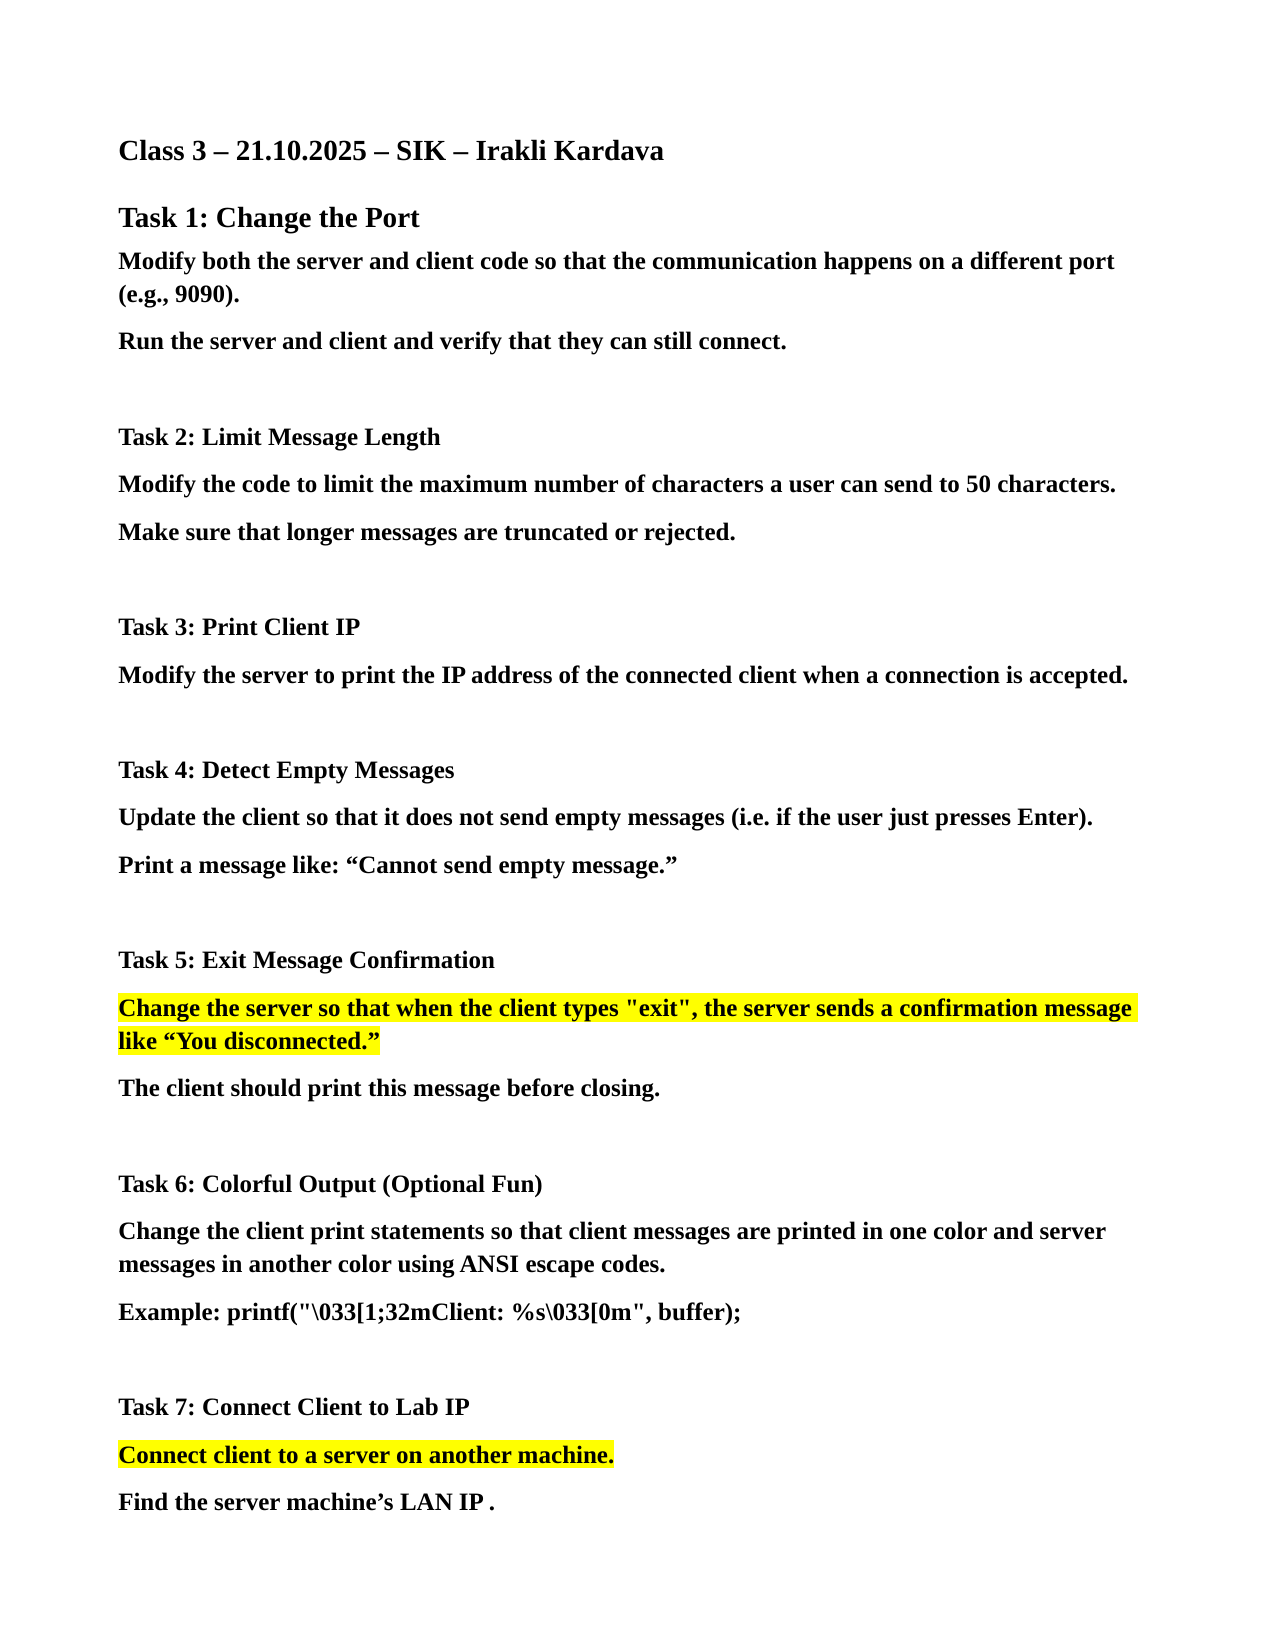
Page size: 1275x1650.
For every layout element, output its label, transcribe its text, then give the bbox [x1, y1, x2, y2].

text Print a message like: “Cannot send empty message.” [118, 850, 1157, 879]
text Example: printf("\033[1;32mClient: %s\033[0m", buffer); [118, 1297, 1157, 1326]
text Task 7: Connect Client to Lab IP [118, 1392, 1157, 1421]
text Change the client print statements so that client messages are printed in one color and server messages in another color using ANSI escape codes. [118, 1216, 1157, 1278]
text Task 6: Colorful Output (Optional Fun) [118, 1169, 1157, 1197]
text Connect client to a server on another machine. [118, 1440, 1157, 1468]
text Task 2: Limit Message Length [118, 422, 1157, 450]
text Task 3: Print Client IP [118, 612, 1157, 641]
text Modify both the server and client code so that the communication happens on a different port (e.g., 9090). [118, 246, 1157, 308]
text Update the client so that it does not send empty messages (i.e. if the user just presses Enter). [118, 802, 1157, 831]
text Change the server so that when the client types "exit", the server sends a confirmation message like “You disconnected.” [118, 993, 1157, 1055]
text Find the server machine’s LAN IP . [118, 1487, 1157, 1516]
text Task 4: Detect Empty Messages [118, 755, 1157, 784]
text Task 5: Exit Message Confirmation [118, 945, 1157, 974]
subtitle Class 3 – 21.10.2025 – SIK – Irakli Kardava Task 1: Change the Port [118, 133, 1157, 233]
text Make sure that longer messages are truncated or rejected. [118, 517, 1157, 546]
text The client should print this message before closing. [118, 1073, 1157, 1102]
text Modify the code to limit the maximum number of characters a user can send to 50 characters. [118, 469, 1157, 498]
text Modify the server to print the IP address of the connected client when a connection is accepted. [118, 660, 1157, 688]
text Run the server and client and verify that they can still connect. [118, 326, 1157, 355]
